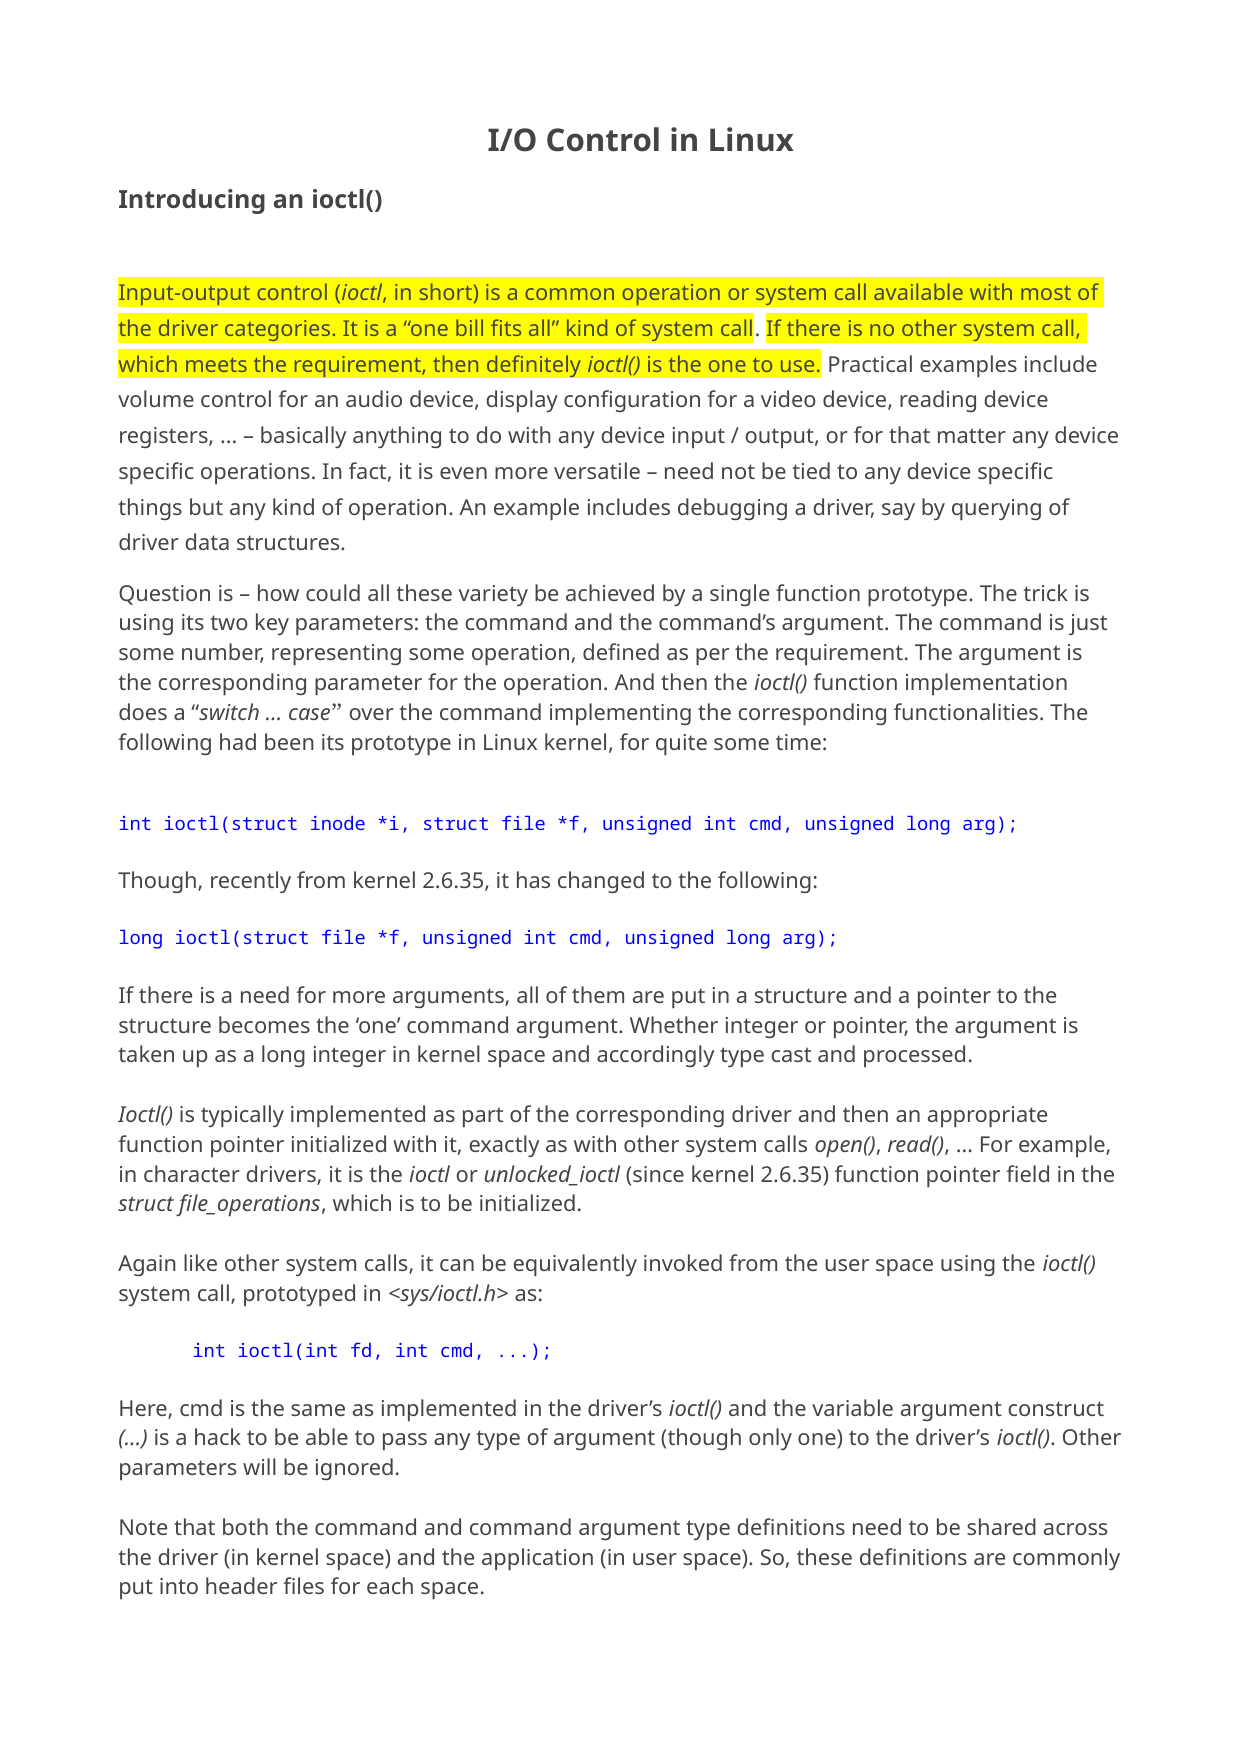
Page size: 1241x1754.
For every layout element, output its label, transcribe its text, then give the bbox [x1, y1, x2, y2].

text Input-output control (ioctl, in short) is a common operation or system call available with most of the driver categories. It is a “one bill fits all” kind of system call. If there is no other system call, which meets the requirement, then definitely ioctl() is the one to use. Practical examples include volume control for an audio device, display configuration for a video device, reading device registers, … – basically anything to do with any device input / output, or for that matter any device specific operations. In fact, it is even more versatile – need not be tied to any device specific things but any kind of operation. An example includes debugging a driver, say by querying of driver data structures. [118, 277, 1122, 557]
text Note that both the command and command argument type definitions need to be shared across the driver (in kernel space) and the application (in user space). So, these definitions are commonly put into header files for each space. [118, 1512, 1122, 1601]
text int ioctl(int fd, int cmd, ...); [118, 1337, 1122, 1363]
text int ioctl(struct inode *i, struct file *f, unsigned int cmd, unsigned long arg); [118, 811, 1122, 836]
text Again like other system calls, it can be equivalently invoked from the user space using the ioctl() system call, prototyped in <sys/ioctl.h> as: [118, 1248, 1122, 1307]
subtitle Introducing an ioctl() [118, 182, 1122, 216]
text Here, cmd is the same as implemented in the driver’s ioctl() and the variable argument construct (…) is a hack to be able to pass any type of argument (though only one) to the driver’s ioctl(). Other parameters will be ignored. [118, 1393, 1122, 1482]
text long ioctl(struct file *f, unsigned int cmd, unsigned long arg); [118, 924, 1122, 950]
text Though, recently from kernel 2.6.35, it has changed to the following: [118, 865, 1122, 895]
text If there is a need for more arguments, all of them are put in a structure and a pointer to the structure becomes the ‘one’ command argument. Whether integer or pointer, the argument is taken up as a long integer in kernel space and accordingly type cast and processed. [118, 980, 1122, 1069]
text Question is – how could all these variety be achieved by a single function prototype. The trick is using its two key parameters: the command and the command’s argument. The command is just some number, representing some operation, defined as per the requirement. The argument is the corresponding parameter for the operation. And then the ioctl() function implementation does a “switch … case” over the command implementing the corresponding functionalities. The following had been its prototype in Linux kernel, for quite some time: [118, 578, 1122, 756]
text I/O Control in Linux [118, 118, 1122, 161]
text Ioctl() is typically implemented as part of the corresponding driver and then an appropriate function pointer initialized with it, exactly as with other system calls open(), read(), … For example, in character drivers, it is the ioctl or unlocked_ioctl (since kernel 2.6.35) function pointer field in the struct file_operations, which is to be initialized. [118, 1099, 1122, 1218]
